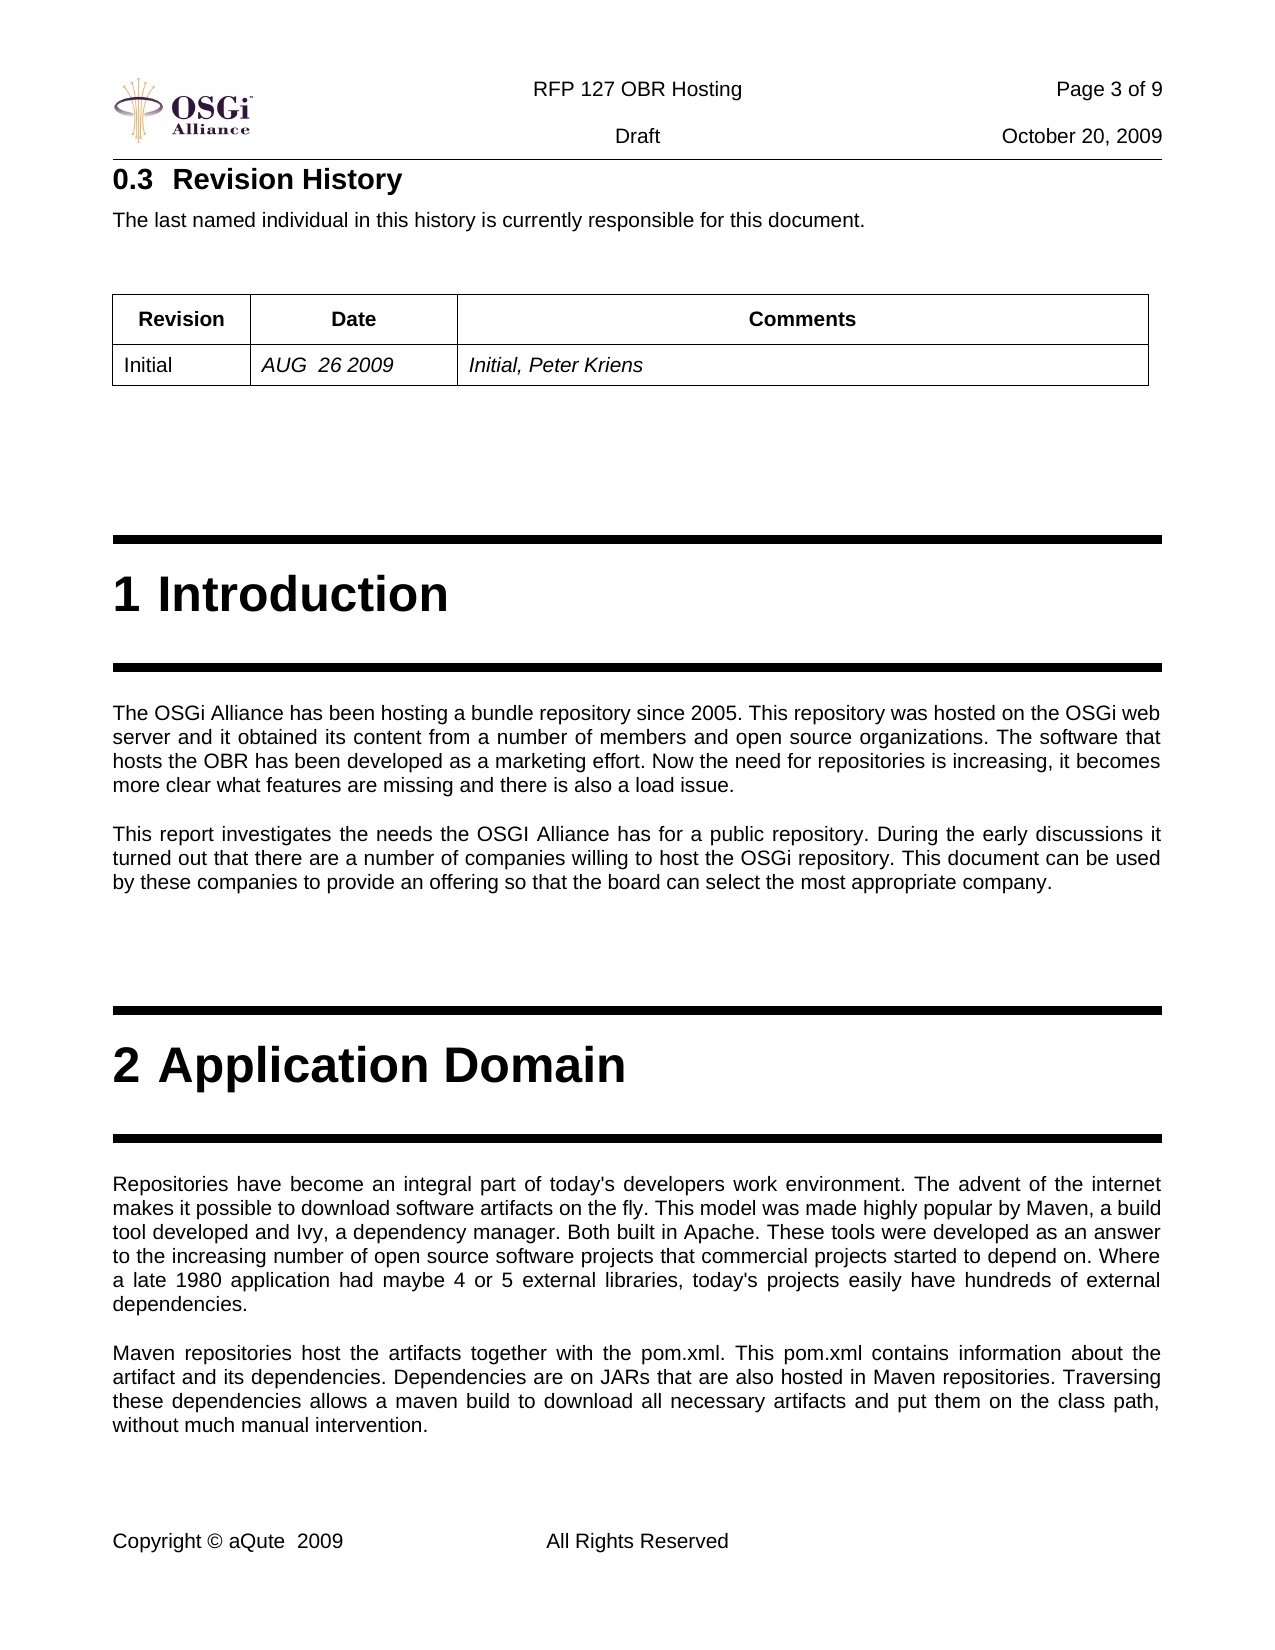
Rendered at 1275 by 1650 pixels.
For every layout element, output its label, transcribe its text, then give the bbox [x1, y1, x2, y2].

text The OSGi Alliance has been hosting a bundle repository since 2005. This repository was hosted on the OSGi web server and it obtained its content from a number of members and open source organizations. The software that hosts the OBR has been developed as a marketing effort. Now the need for repositories is increasing, it becomes more clear what features are missing and there is also a load issue. [112, 701, 1162, 797]
table_cell Initial, Peter Kriens [458, 345, 1148, 385]
subtitle Introduction [112, 536, 1162, 672]
subtitle Revision History [112, 160, 1162, 196]
text Repositories have become an integral part of today's developers work environment. The advent of the internet makes it possible to download software artifacts on the fly. This model was made highly popular by Maven, a build tool developed and Ivy, a dependency manager. Both built in Apache. These tools were developed as an answer to the increasing number of open source software projects that commercial projects started to depend on. Where a late 1980 application had maybe 4 or 5 external libraries, today's projects easily have hundreds of external dependencies. [112, 1172, 1162, 1316]
table_header Date [251, 295, 457, 343]
table_header Comments [458, 295, 1148, 343]
table_cell AUG 26 2009 [251, 345, 457, 385]
table_cell Initial [113, 345, 250, 385]
subtitle Application Domain [112, 1007, 1162, 1143]
picture [114, 78, 254, 143]
text Maven repositories host the artifacts together with the pom.xml. This pom.xml contains information about the artifact and its dependencies. Dependencies are on JARs that are also hosted in Maven repositories. Traversing these dependencies allows a maven build to download all necessary artifacts and put them on the class path, without much manual intervention. [112, 1341, 1162, 1437]
table_header Revision [113, 295, 250, 343]
text This report investigates the needs the OSGI Alliance has for a public repository. During the early discussions it turned out that there are a number of companies willing to host the OSGi repository. This document can be used by these companies to provide an offering so that the board can select the most appropriate company. [112, 822, 1162, 894]
text The last named individual in this history is currently responsible for this document. [112, 208, 1162, 232]
